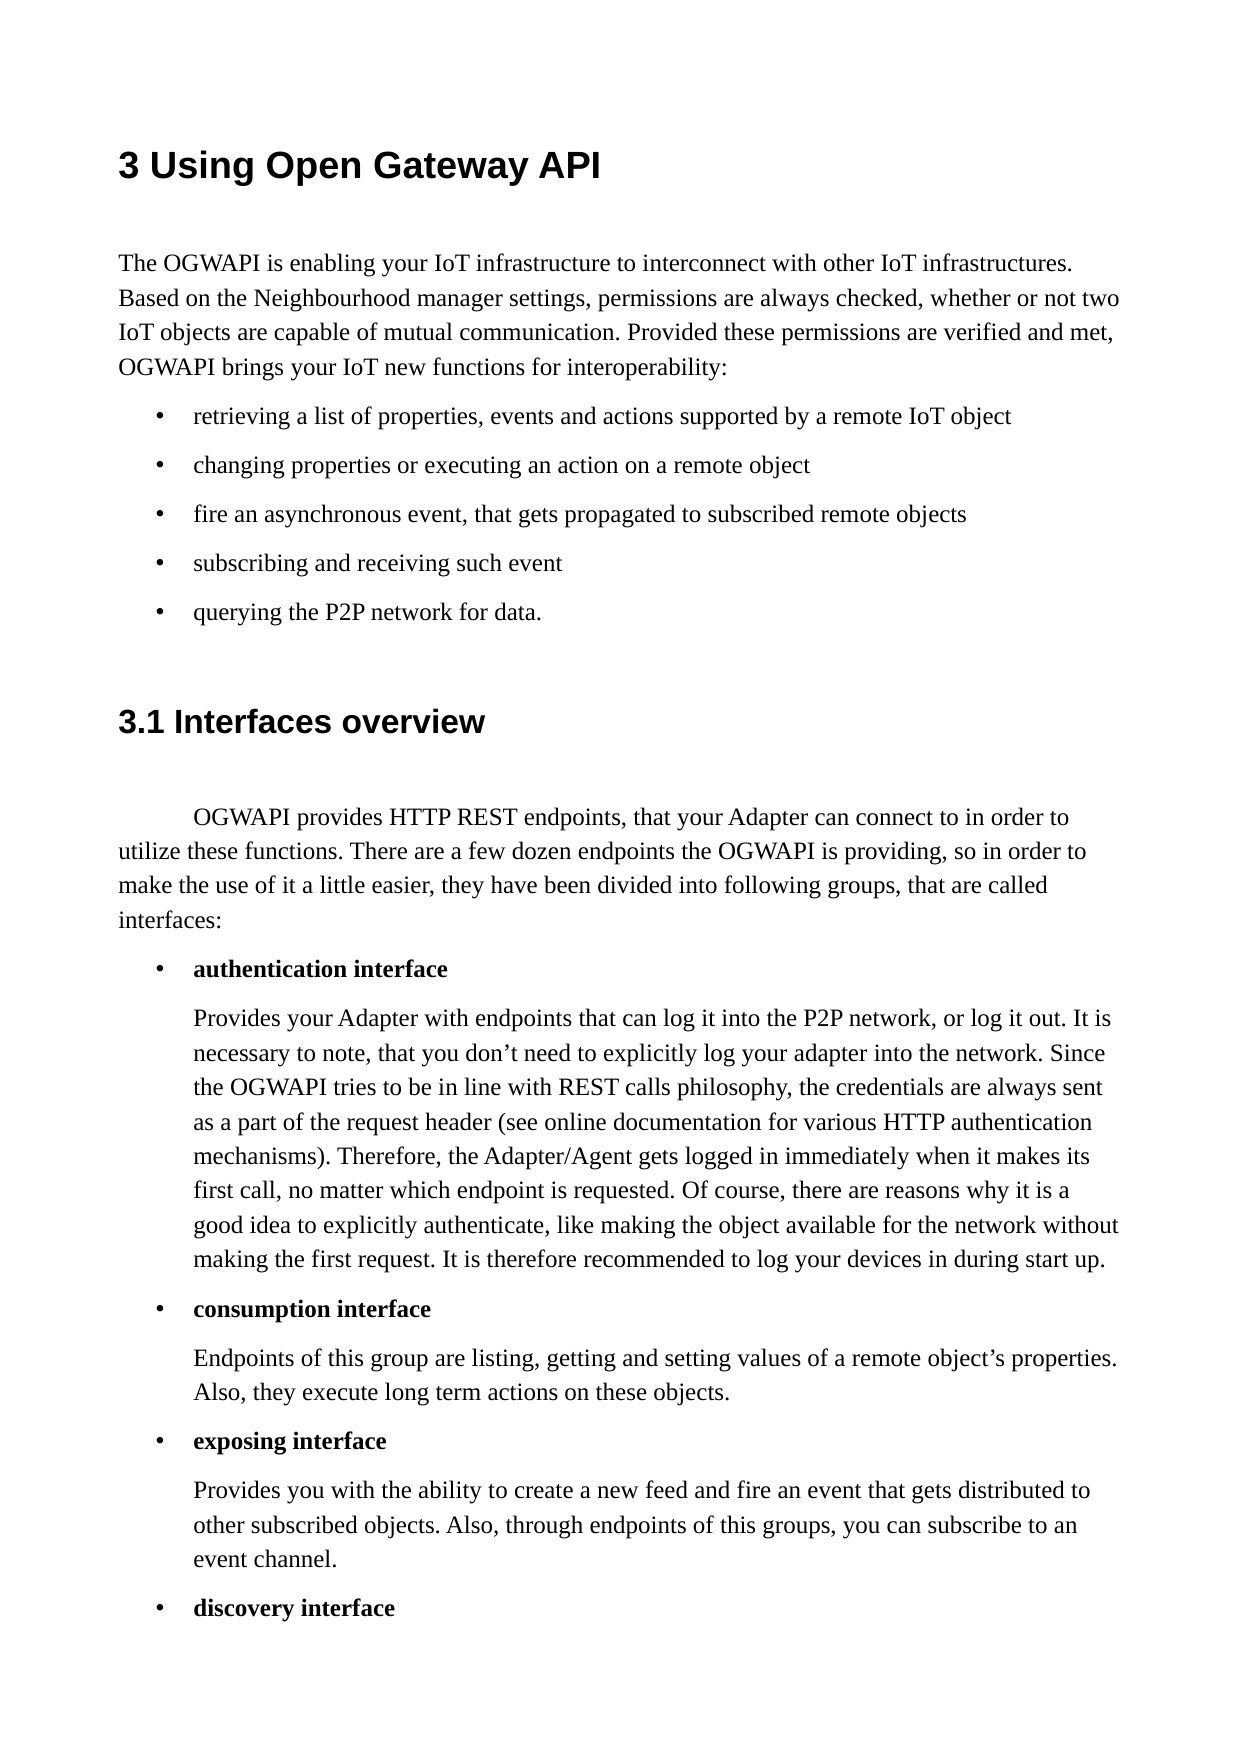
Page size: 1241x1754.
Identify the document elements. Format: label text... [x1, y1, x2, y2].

list fire an asynchronous event, that gets propagated to subscribed remote objects [156, 499, 1122, 528]
list Endpoints of this group are listing, getting and setting values of a remote object’s properties. Also, they execute long term actions on these objects. [156, 1343, 1122, 1406]
list querying the P2P network for data. [156, 597, 1122, 626]
list authentication interface [156, 954, 1122, 983]
list subscribing and receiving such event [156, 548, 1122, 577]
list retrieving a list of properties, events and actions supported by a remote IoT object [156, 401, 1122, 429]
list Provides you with the ability to create a new feed and fire an event that gets distributed to other subscribed objects. Also, through endpoints of this groups, you can subscribe to an event channel. [156, 1475, 1122, 1573]
list changing properties or executing an action on a remote object [156, 450, 1122, 479]
subtitle 3 Using Open Gateway API [118, 143, 1122, 187]
list exposing interface [156, 1426, 1122, 1455]
list Provides your Adapter with endpoints that can log it into the P2P network, or log it out. It is necessary to note, that you don’t need to explicitly log your adapter into the network. Since the OGWAPI tries to be in line with REST calls philosophy, the credentials are always sent as a part of the request header (see online documentation for various HTTP authentication mechanisms). Therefore, the Adapter/Agent gets logged in immediately when it makes its first call, no matter which endpoint is requested. Of course, there are reasons why it is a good idea to explicitly authenticate, like making the object available for the network without making the first request. It is therefore recommended to log your devices in during start up. [156, 1003, 1122, 1273]
subtitle 3.1 Interfaces overview [118, 701, 1122, 740]
list consumption interface [156, 1294, 1122, 1322]
text OGWAPI provides HTTP REST endpoints, that your Adapter can connect to in order to utilize these functions. There are a few dozen endpoints the OGWAPI is providing, so in order to make the use of it a little easier, they have been divided into following groups, that are called interfaces: [118, 802, 1122, 934]
text The OGWAPI is enabling your IoT infrastructure to interconnect with other IoT infrastructures. Based on the Neighbourhood manager settings, permissions are always checked, whether or not two IoT objects are capable of mutual communication. Provided these permissions are verified and met, OGWAPI brings your IoT new functions for interoperability: [118, 248, 1122, 381]
list discovery interface [156, 1593, 1122, 1622]
